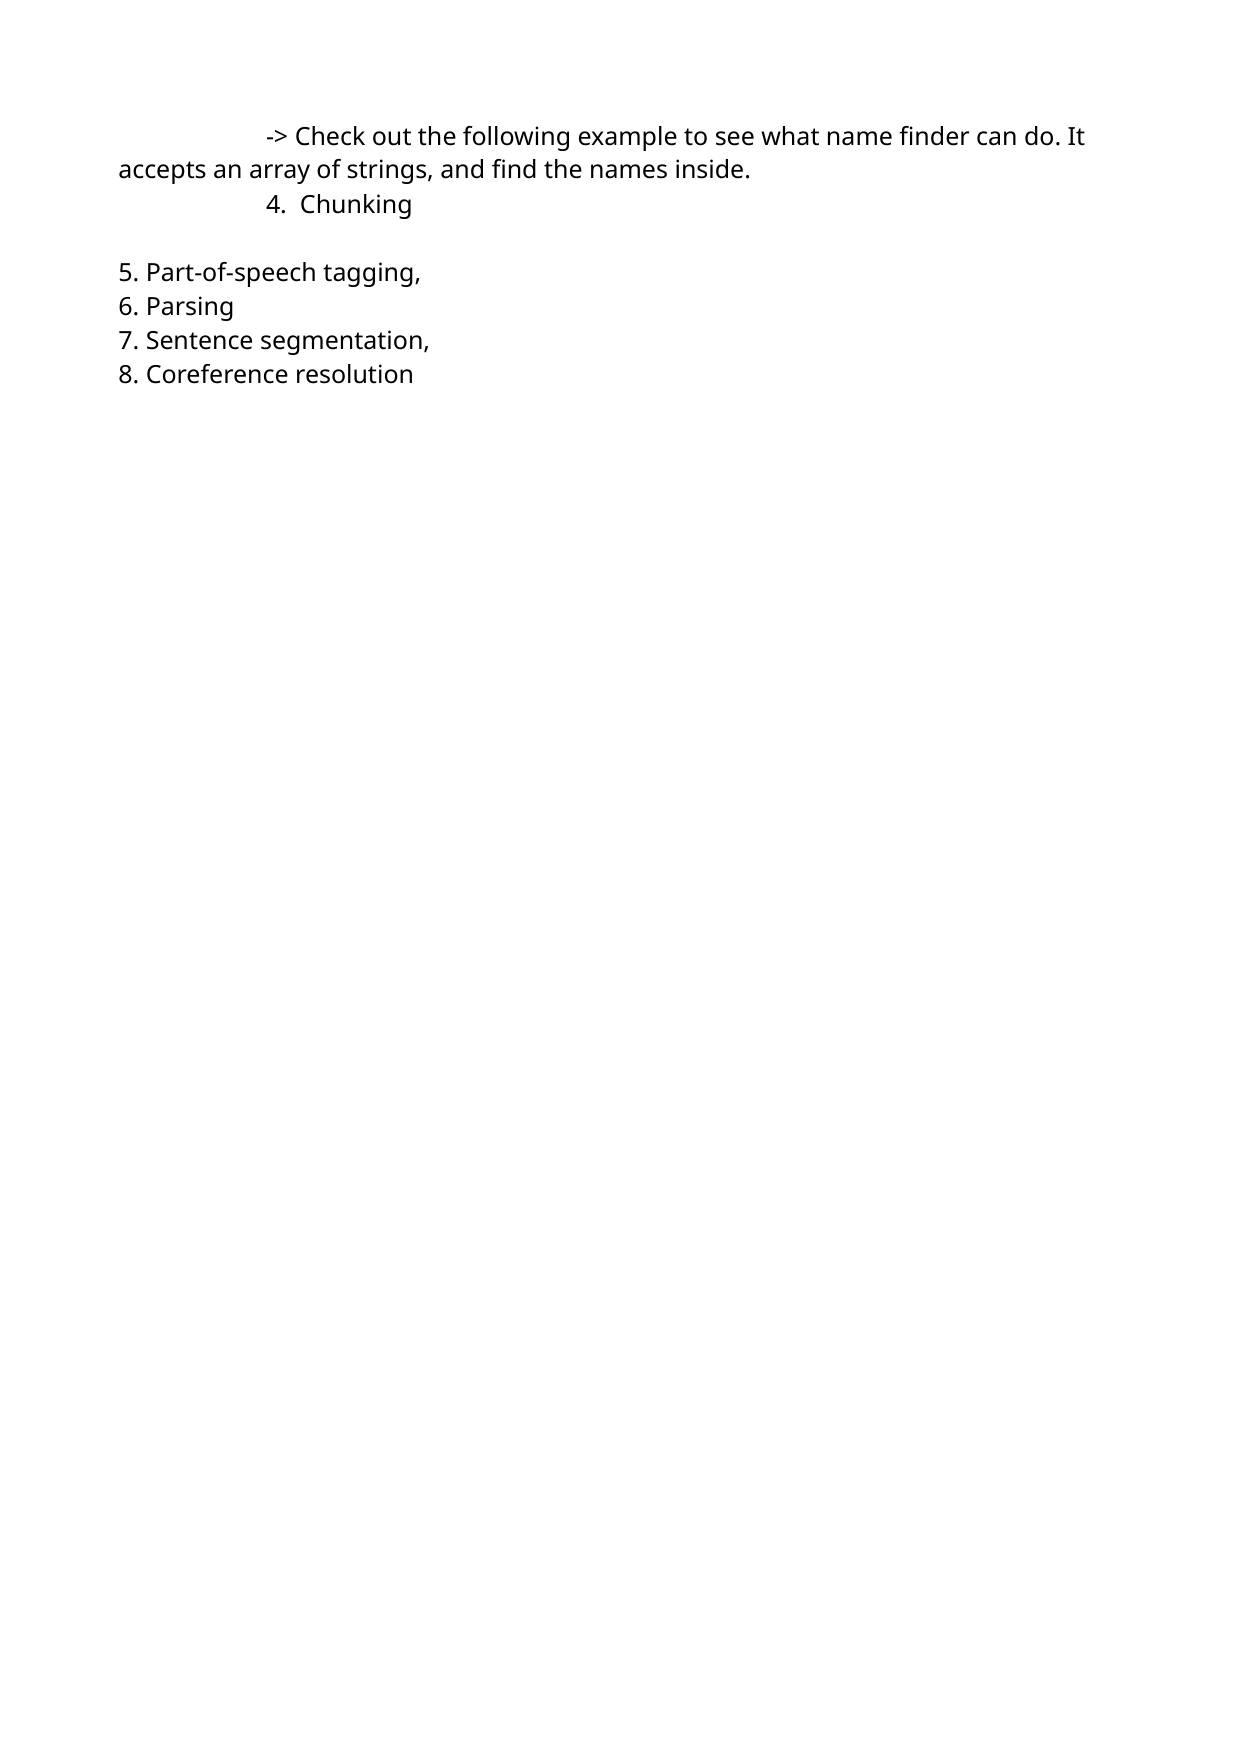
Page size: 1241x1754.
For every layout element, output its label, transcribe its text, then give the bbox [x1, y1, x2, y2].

text 8. Coreference resolution [118, 357, 1122, 391]
text -> Check out the following example to see what name finder can do. It accepts an array of strings, and find the names inside. [118, 118, 1122, 186]
text 6. Parsing [118, 288, 1122, 322]
text 5. Part-of-speech tagging, [118, 254, 1122, 288]
text 7. Sentence segmentation, [118, 322, 1122, 357]
text 4. Chunking [118, 186, 1122, 220]
